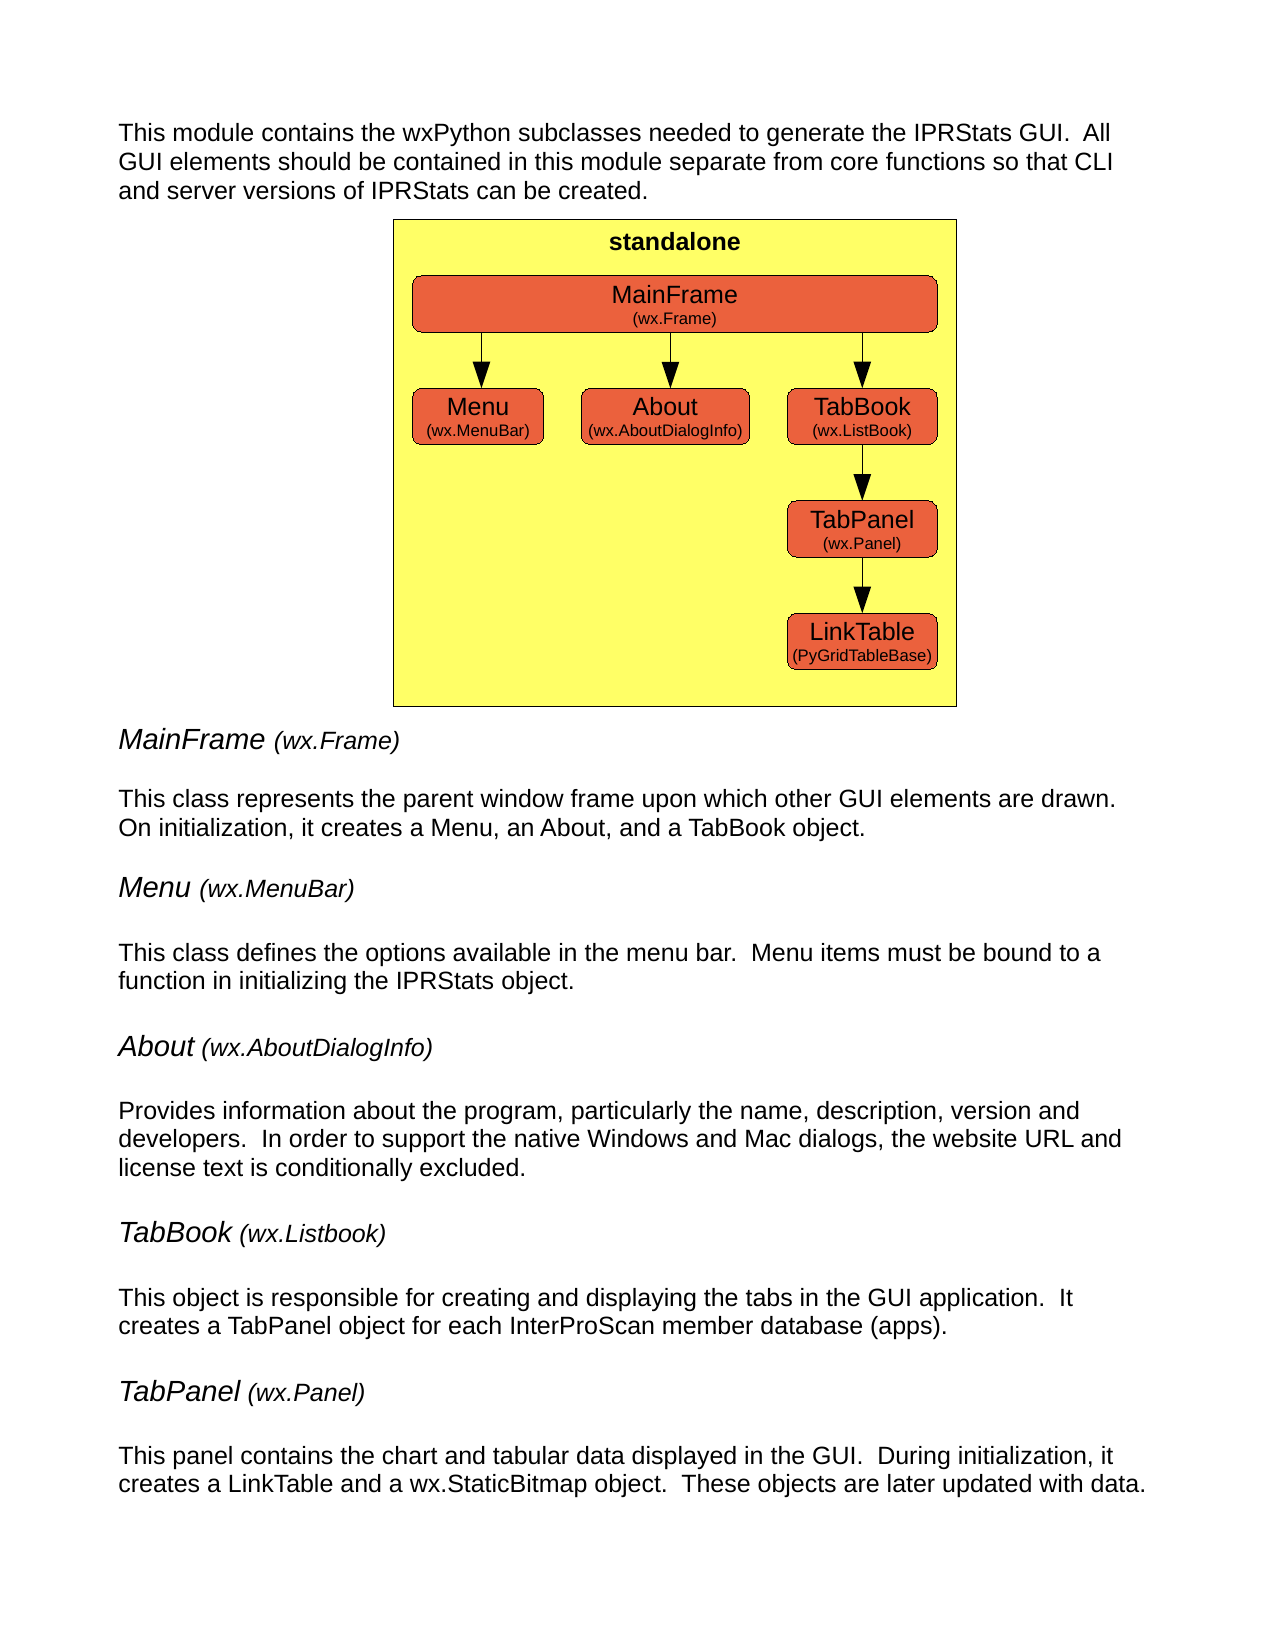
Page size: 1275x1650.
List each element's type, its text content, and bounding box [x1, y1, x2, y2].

text TabBook (wx.Listbook) [118, 1215, 1157, 1249]
text This class defines the options available in the menu bar. Menu items must be bound to a function in initializing the IPRStats object. [118, 937, 1157, 995]
text This module contains the wxPython subclasses needed to generate the IPRStats GUI. All GUI elements should be contained in this module separate from core functions so that CLI and server versions of IPRStats can be created. [118, 118, 1157, 204]
text This panel contains the chart and tabular data displayed in the GUI. During initialization, it creates a LinkTable and a wx.StaticBitmap object. These objects are later updated with data. [118, 1441, 1157, 1498]
text TabPanel (wx.Panel) [118, 1373, 1157, 1407]
text Menu (wx.MenuBar) [118, 870, 1157, 904]
text This class represents the parent window frame upon which other GUI elements are drawn. On initialization, it creates a Menu, an About, and a TabBook object. [118, 784, 1157, 842]
text MainFrame (wx.Frame) [118, 722, 1157, 755]
text Provides information about the program, particularly the name, description, version and developers. In order to support the native Windows and Mac dialogs, the website URL and license text is conditionally excluded. [118, 1096, 1157, 1182]
text About (wx.AboutDialogInfo) [118, 1028, 1157, 1062]
text This object is responsible for creating and displaying the tabs in the GUI application. It creates a TabPanel object for each InterProScan member database (apps). [118, 1282, 1157, 1340]
